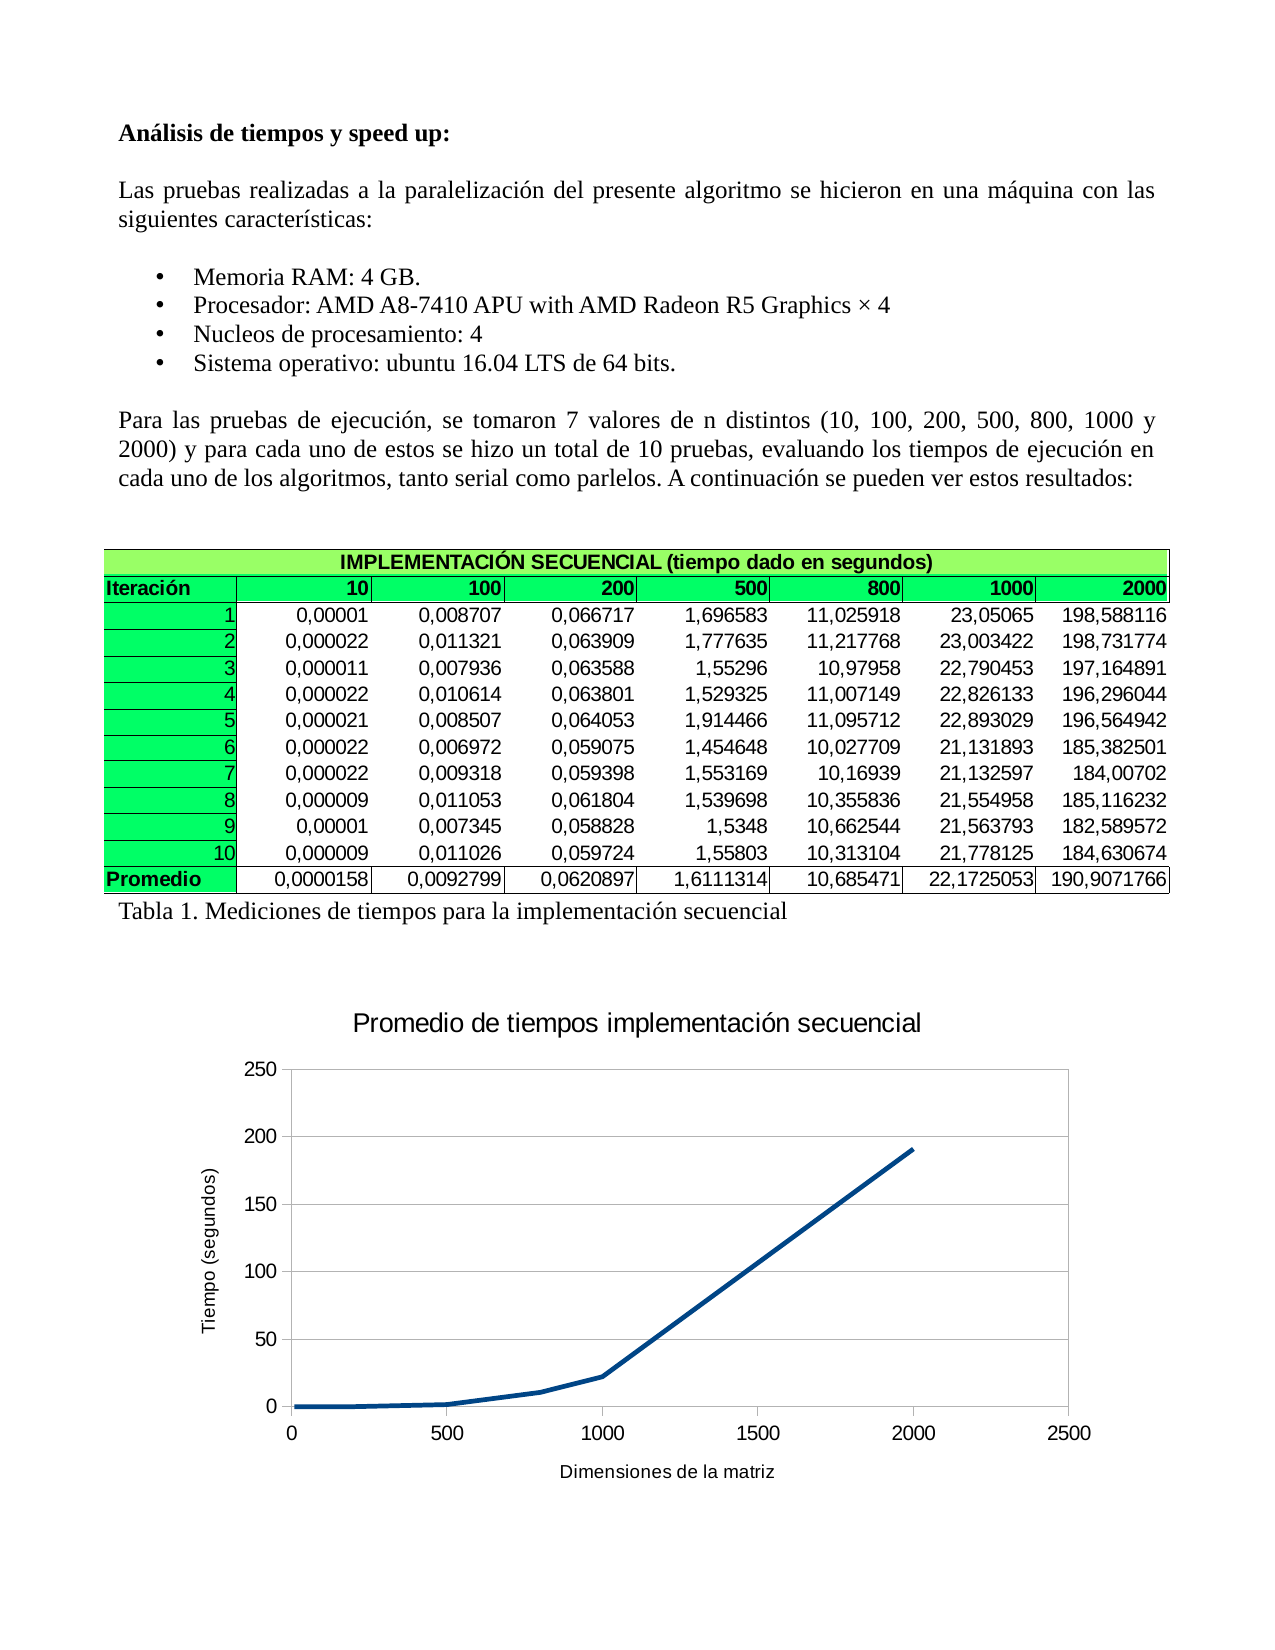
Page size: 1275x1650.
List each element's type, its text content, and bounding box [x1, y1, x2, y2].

text Tabla 1. Mediciones de tiempos para la implementación secuencial [637, 867, 769, 893]
text Tabla 1. Mediciones de tiempos para la implementación secuencial [237, 603, 1157, 866]
list Sistema operativo: ubuntu 16.04 LTS de 64 bits. [156, 348, 1157, 377]
text Tabla 1. Mediciones de tiempos para la implementación secuencial [372, 867, 504, 893]
list Memoria RAM: 4 GB. [156, 262, 1157, 291]
text Tabla 1. Mediciones de tiempos para la implementación secuencial [118, 894, 1157, 925]
list Procesador: AMD A8-7410 APU with AMD Radeon R5 Graphics × 4 [156, 291, 1157, 319]
text Tabla 1. Mediciones de tiempos para la implementación secuencial [1036, 867, 1157, 893]
text Tabla 1. Mediciones de tiempos para la implementación secuencial [770, 867, 902, 893]
list Nucleos de procesamiento: 4 [156, 319, 1157, 348]
text Tabla 1. Mediciones de tiempos para la implementación secuencial [237, 867, 371, 893]
text Las pruebas realizadas a la paralelización del presente algoritmo se hicieron en una máquina con las siguientes características: [118, 176, 1157, 233]
text Tabla 1. Mediciones de tiempos para la implementación secuencial [505, 867, 636, 893]
text Para las pruebas de ejecución, se tomaron 7 valores de n distintos (10, 100, 200, 500, 800, 1000 y 2000) y para cada uno de estos se hizo un total de 10 pruebas, evaluando los tiempos de ejecución en cada uno de los algoritmos, tanto serial como parlelos. A continuación se pueden ver estos resultados: [118, 406, 1157, 492]
text Análisis de tiempos y speed up: [118, 118, 1157, 147]
text Tabla 1. Mediciones de tiempos para la implementación secuencial [903, 867, 1035, 893]
